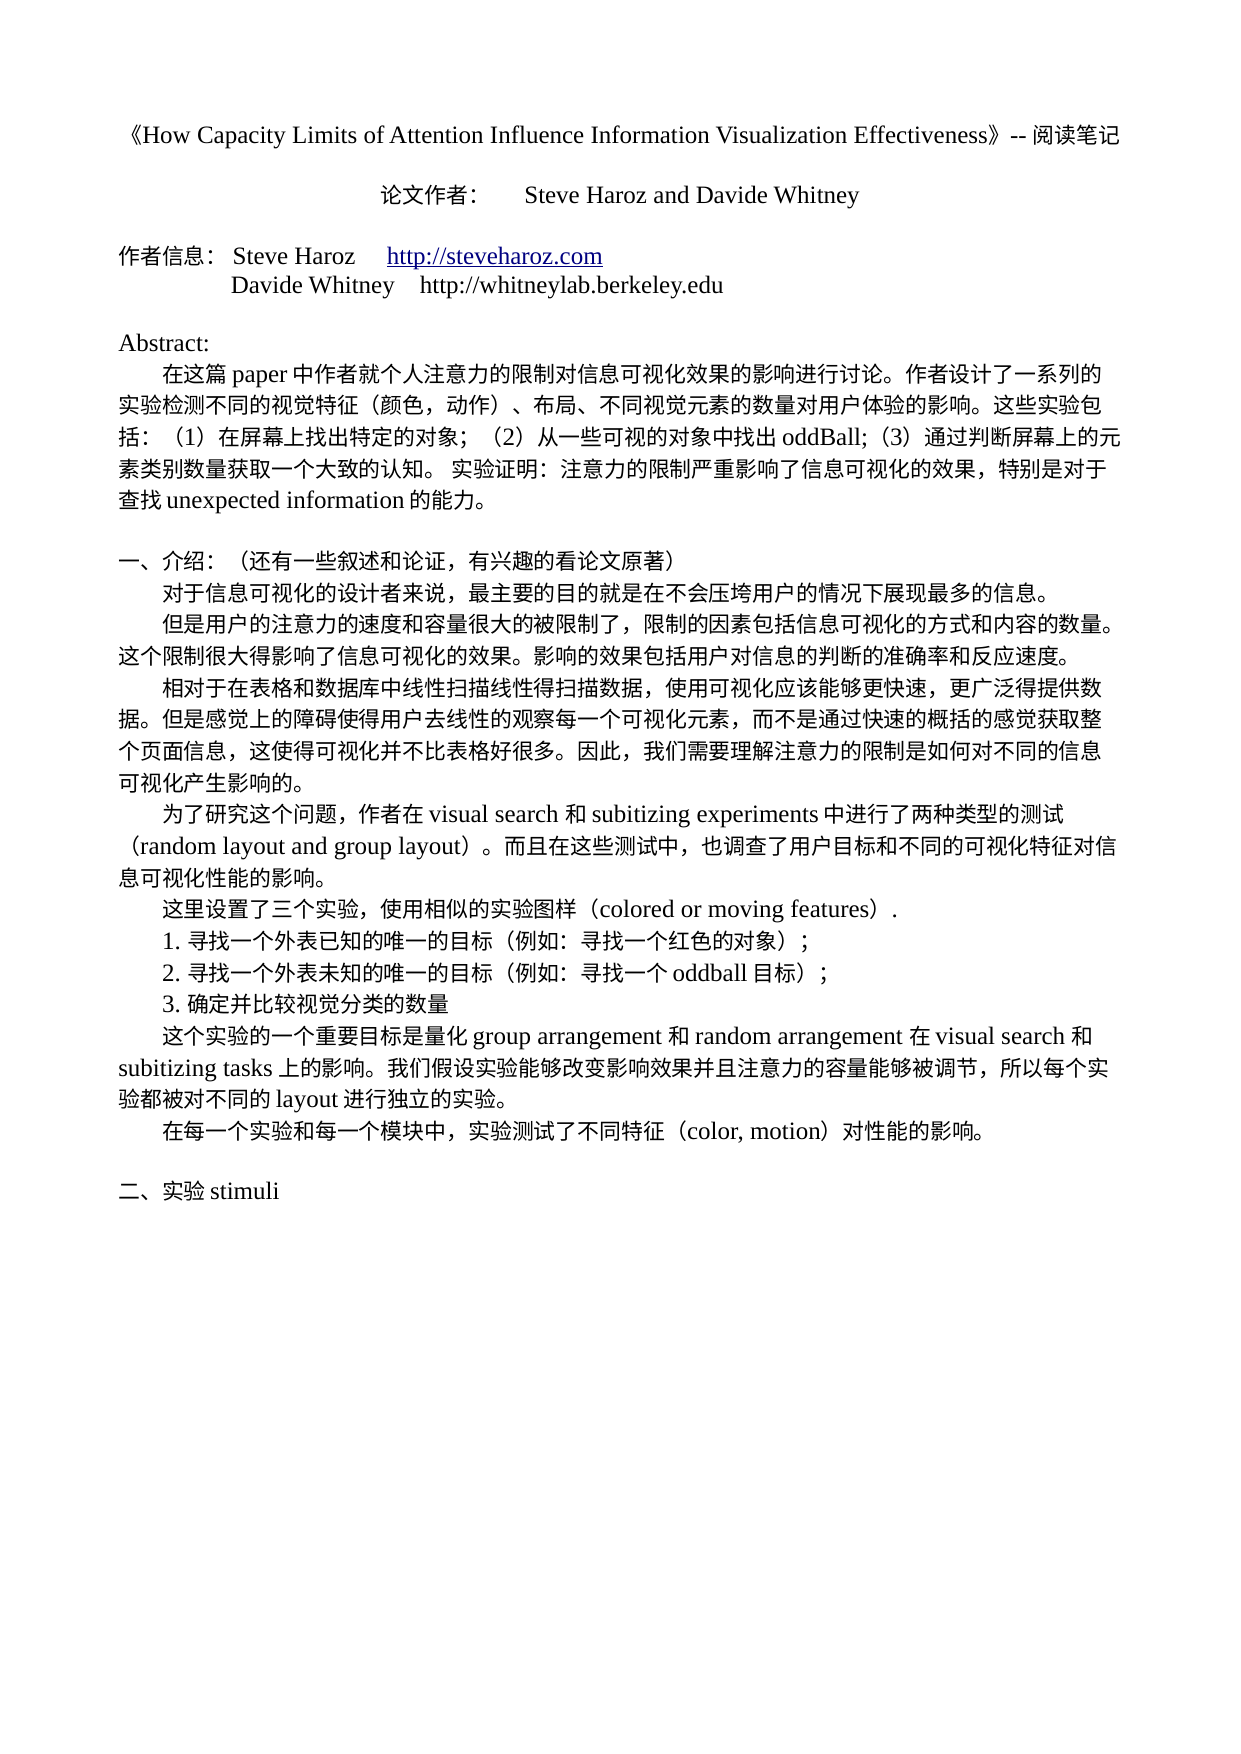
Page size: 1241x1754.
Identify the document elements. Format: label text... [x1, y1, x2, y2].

text 相对于在表格和数据库中线性扫描线性得扫描数据，使用可视化应该能够更快速，更广泛得提供数据。但是感觉上的障碍使得用户去线性的观察每一个可视化元素，而不是通过快速的概括的感觉获取整个页面信息，这使得可视化并不比表格好很多。因此，我们需要理解注意力的限制是如何对不同的信息可视化产生影响的。 [118, 671, 1122, 797]
text 在每一个实验和每一个模块中，实验测试了不同特征（color, motion）对性能的影响。 [118, 1114, 1122, 1146]
text 1. 寻找一个外表已知的唯一的目标（例如：寻找一个红色的对象）； [118, 924, 1122, 956]
text 这里设置了三个实验，使用相似的实验图样（colored or moving features）. [118, 892, 1122, 924]
text 这个实验的一个重要目标是量化group arrangement 和 random arrangement 在visual search 和 subitizing tasks上的影响。我们假设实验能够改变影响效果并且注意力的容量能够被调节，所以每个实验都被对不同的layout进行独立的实验。 [118, 1019, 1122, 1114]
text 为了研究这个问题，作者在visual search 和 subitizing experiments中进行了两种类型的测试（random layout and group layout）。而且在这些测试中，也调查了用户目标和不同的可视化特征对信息可视化性能的影响。 [118, 797, 1122, 892]
text 作者信息： Steve Haroz http://steveharoz.com [118, 239, 1122, 271]
text Davide Whitney http://whitneylab.berkeley.edu [118, 271, 1122, 299]
text 对于信息可视化的设计者来说，最主要的目的就是在不会压垮用户的情况下展现最多的信息。 [118, 576, 1122, 607]
text 在这篇paper中作者就个人注意力的限制对信息可视化效果的影响进行讨论。作者设计了一系列的实验检测不同的视觉特征（颜色，动作）、布局、不同视觉元素的数量对用户体验的影响。这些实验包括：（1）在屏幕上找出特定的对象；（2）从一些可视的对象中找出oddBall;（3）通过判断屏幕上的元素类别数量获取一个大致的认知。 实验证明：注意力的限制严重影响了信息可视化的效果，特别是对于查找unexpected information的能力。 [118, 357, 1122, 515]
text 但是用户的注意力的速度和容量很大的被限制了，限制的因素包括信息可视化的方式和内容的数量。这个限制很大得影响了信息可视化的效果。影响的效果包括用户对信息的判断的准确率和反应速度。 [118, 607, 1122, 671]
text 论文作者： Steve Haroz and Davide Whitney [118, 178, 1122, 210]
text 3. 确定并比较视觉分类的数量 [118, 987, 1122, 1019]
text 二、实验stimuli [118, 1174, 1122, 1206]
text 一、介绍：（还有一些叙述和论证，有兴趣的看论文原著） [118, 544, 1122, 576]
text Abstract: [118, 328, 1122, 357]
text 2. 寻找一个外表未知的唯一的目标（例如：寻找一个oddball目标）； [118, 956, 1122, 987]
text 《How Capacity Limits of Attention Influence Information Visualization Effectiveness》-- 阅读笔记 [118, 118, 1122, 150]
